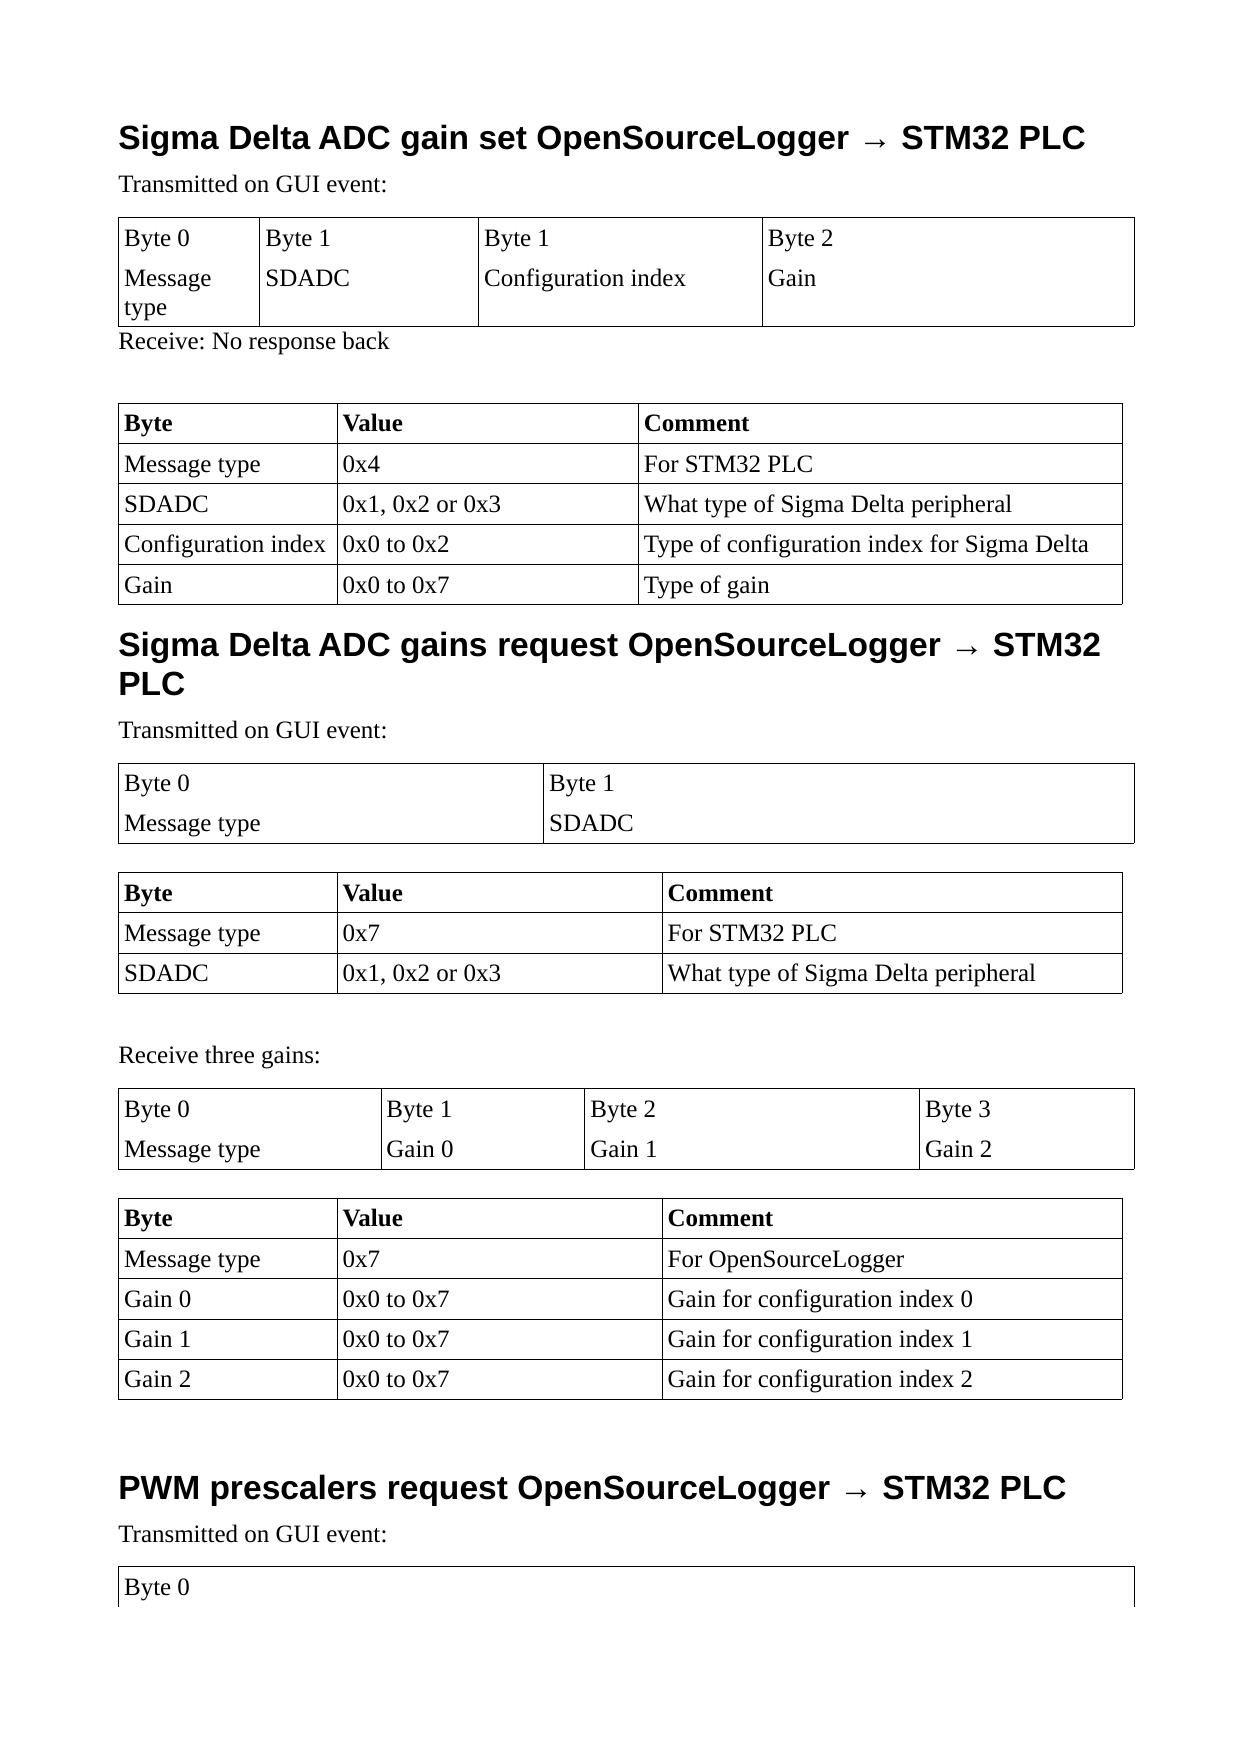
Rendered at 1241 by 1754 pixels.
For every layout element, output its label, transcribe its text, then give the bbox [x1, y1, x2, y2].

table_cell Message type [119, 257, 259, 326]
table_cell Gain 0 [382, 1129, 584, 1169]
table_cell Message type [119, 444, 337, 483]
table_cell Type of gain [639, 565, 1122, 604]
table_header Byte 0 [119, 218, 259, 257]
table_header Comment [663, 1199, 1122, 1238]
table_cell 0x0 to 0x7 [338, 1279, 662, 1318]
table_cell SDADC [119, 484, 337, 523]
table_cell Gain 1 [585, 1129, 919, 1169]
table_cell SDADC [544, 803, 1134, 843]
table_cell Gain for configuration index 2 [663, 1360, 1122, 1399]
table_header Byte 2 [585, 1089, 919, 1128]
table_cell 0x0 to 0x7 [338, 1360, 662, 1399]
table_cell Configuration index [119, 525, 337, 564]
table_header Byte 2 [763, 218, 1134, 257]
table_cell For STM32 PLC [663, 913, 1122, 952]
table_cell 0x1, 0x2 or 0x3 [338, 484, 638, 523]
table_header Comment [639, 404, 1122, 443]
table_header Byte 1 [382, 1089, 584, 1128]
table_header Byte 1 [260, 218, 478, 257]
table_cell Message type [119, 803, 543, 843]
text Transmitted on GUI event: [118, 715, 1122, 744]
subtitle Sigma Delta ADC gain set OpenSourceLogger → STM32 PLC [118, 118, 1122, 157]
subtitle Sigma Delta ADC gains request OpenSourceLogger → STM32 PLC [118, 625, 1122, 702]
table_header Value [338, 873, 662, 912]
table_cell 0x0 to 0x7 [338, 565, 638, 604]
table_cell Message type [119, 913, 337, 952]
table_header Byte 1 [544, 764, 1134, 803]
table_cell SDADC [260, 257, 478, 326]
table_header Byte 3 [920, 1089, 1134, 1128]
table_cell Message type [119, 1239, 337, 1278]
table_header Byte [119, 404, 337, 443]
table_cell Gain [763, 257, 1134, 326]
table_cell For STM32 PLC [639, 444, 1122, 483]
table_cell Gain 1 [119, 1320, 337, 1359]
table_header Byte 1 [479, 218, 762, 257]
table_header Byte 0 [119, 764, 543, 803]
text Transmitted on GUI event: [118, 169, 1122, 198]
table_cell SDADC [119, 954, 337, 993]
table_header Value [338, 404, 638, 443]
table_cell 0x0 to 0x2 [338, 525, 638, 564]
table_cell Gain 2 [920, 1129, 1134, 1169]
table_header Comment [663, 873, 1122, 912]
table_header Byte 0 [119, 1567, 1134, 1607]
table_cell What type of Sigma Delta peripheral [663, 954, 1122, 993]
table_cell Configuration index [479, 257, 762, 326]
table_cell 0x7 [338, 1239, 662, 1278]
text Receive three gains: [118, 1041, 1122, 1069]
table_cell What type of Sigma Delta peripheral [639, 484, 1122, 523]
table_cell 0x0 to 0x7 [338, 1320, 662, 1359]
table_cell Type of configuration index for Sigma Delta [639, 525, 1122, 564]
table_cell Gain 0 [119, 1279, 337, 1318]
table_cell 0x7 [338, 913, 662, 952]
table_cell 0x1, 0x2 or 0x3 [338, 954, 662, 993]
subtitle PWM prescalers request OpenSourceLogger → STM32 PLC [118, 1468, 1122, 1506]
table_header Byte [119, 1199, 337, 1238]
table_cell Gain [119, 565, 337, 604]
text Transmitted on GUI event: [118, 1519, 1122, 1547]
table_cell 0x4 [338, 444, 638, 483]
table_header Byte 0 [119, 1089, 381, 1128]
table_cell Gain 2 [119, 1360, 337, 1399]
table_header Byte [119, 873, 337, 912]
table_cell Gain for configuration index 1 [663, 1320, 1122, 1359]
text Receive: No response back [118, 327, 1122, 355]
table_cell For OpenSourceLogger [663, 1239, 1122, 1278]
table_header Value [338, 1199, 662, 1238]
table_cell Gain for configuration index 0 [663, 1279, 1122, 1318]
table_cell Message type [119, 1129, 381, 1169]
